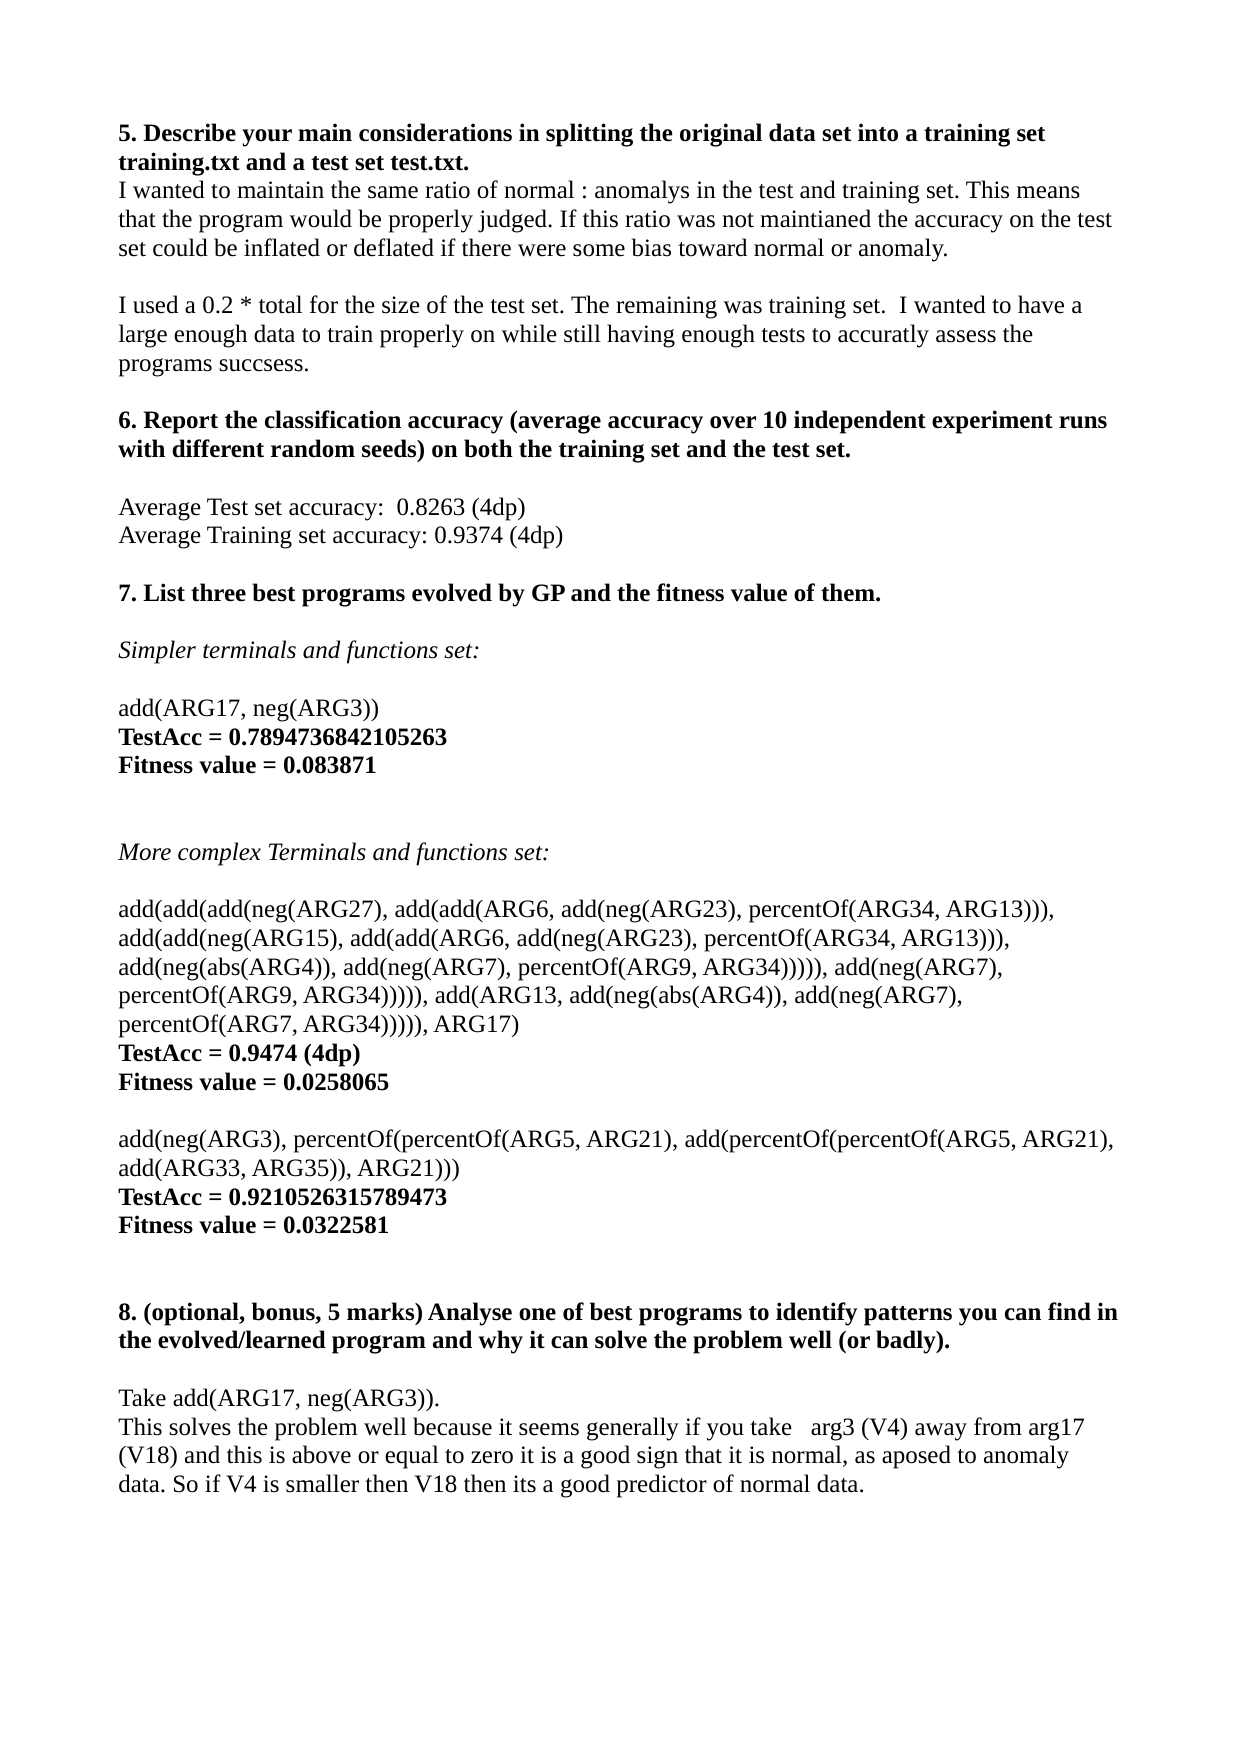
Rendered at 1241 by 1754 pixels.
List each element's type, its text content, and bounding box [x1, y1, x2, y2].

text add(ARG17, neg(ARG3)) [118, 693, 1122, 722]
text Average Test set accuracy: 0.8263 (4dp) [118, 492, 1122, 521]
text I used a 0.2 * total for the size of the test set. The remaining was training set. I wanted to have a large enough data to train properly on while still having enough tests to accuratly assess the programs succsess. [118, 291, 1122, 377]
text Fitness value = 0.0322581 [118, 1211, 1122, 1239]
text add(add(add(neg(ARG27), add(add(ARG6, add(neg(ARG23), percentOf(ARG34, ARG13))), add(add(neg(ARG15), add(add(ARG6, add(neg(ARG23), percentOf(ARG34, ARG13))), add(neg(abs(ARG4)), add(neg(ARG7), percentOf(ARG9, ARG34))))), add(neg(ARG7), percentOf(ARG9, ARG34))))), add(ARG13, add(neg(abs(ARG4)), add(neg(ARG7), percentOf(ARG7, ARG34))))), ARG17) [118, 894, 1122, 1038]
text TestAcc = 0.9474 (4dp) [118, 1038, 1122, 1067]
text Fitness value = 0.0258065 [118, 1067, 1122, 1096]
text 6. Report the classification accuracy (average accuracy over 10 independent experiment runs with different random seeds) on both the training set and the test set. [118, 406, 1122, 463]
text Average Training set accuracy: 0.9374 (4dp) [118, 521, 1122, 549]
text TestAcc = 0.7894736842105263 [118, 722, 1122, 751]
text 7. List three best programs evolved by GP and the fitness value of them. [118, 578, 1122, 607]
text Fitness value = 0.083871 [118, 751, 1122, 779]
text More complex Terminals and functions set: [118, 837, 1122, 866]
text Take add(ARG17, neg(ARG3)). [118, 1383, 1122, 1412]
text I wanted to maintain the same ratio of normal : anomalys in the test and training set. This means that the program would be properly judged. If this ratio was not maintianed the accuracy on the test set could be inflated or deflated if there were some bias toward normal or anomaly. [118, 176, 1122, 262]
text 8. (optional, bonus, 5 marks) Analyse one of best programs to identify patterns you can find in the evolved/learned program and why it can solve the problem well (or badly). [118, 1297, 1122, 1354]
text add(neg(ARG3), percentOf(percentOf(ARG5, ARG21), add(percentOf(percentOf(ARG5, ARG21), add(ARG33, ARG35)), ARG21))) [118, 1124, 1122, 1182]
text Simpler terminals and functions set: [118, 636, 1122, 664]
text This solves the problem well because it seems generally if you take arg3 (V4) away from arg17 (V18) and this is above or equal to zero it is a good sign that it is normal, as aposed to anomaly data. So if V4 is smaller then V18 then its a good predictor of normal data. [118, 1412, 1122, 1498]
text TestAcc = 0.9210526315789473 [118, 1182, 1122, 1211]
text 5. Describe your main considerations in splitting the original data set into a training set training.txt and a test set test.txt. [118, 118, 1122, 176]
